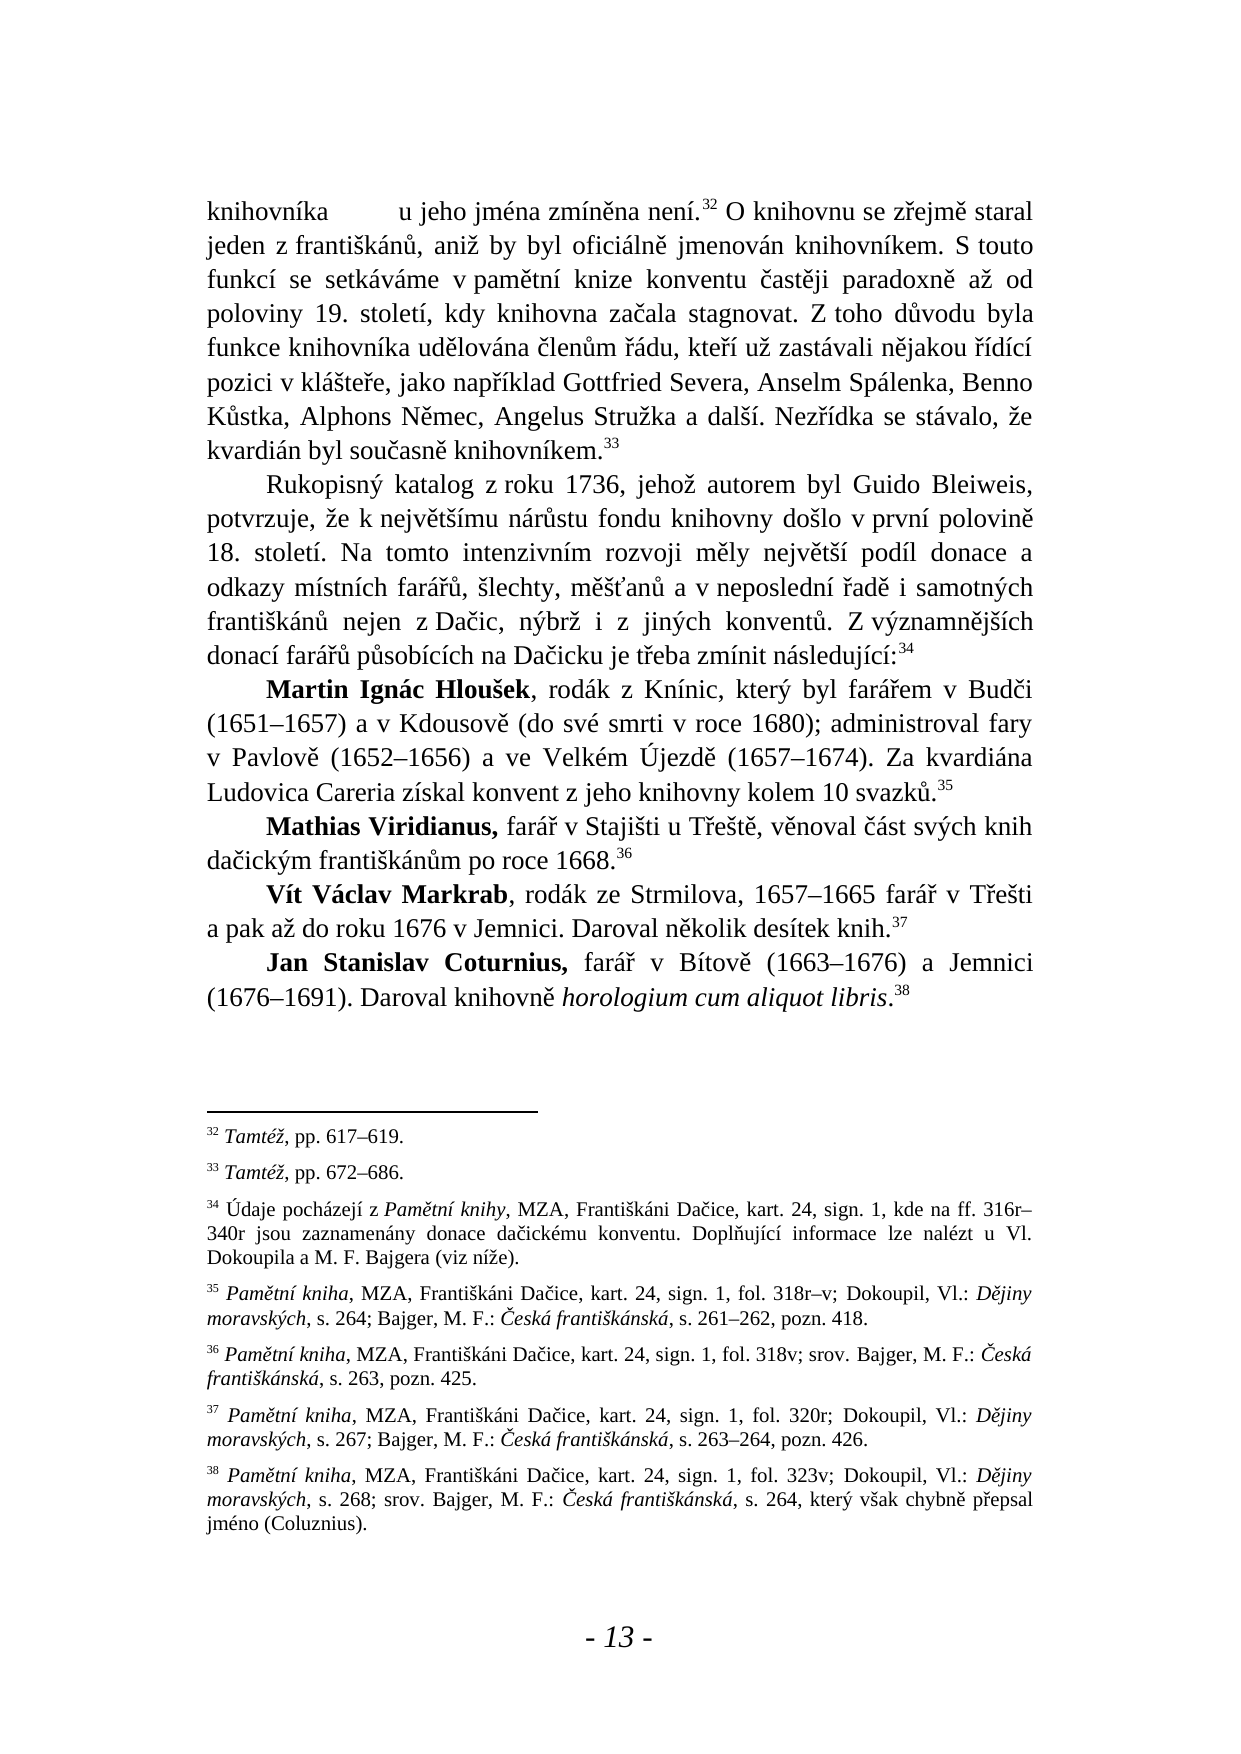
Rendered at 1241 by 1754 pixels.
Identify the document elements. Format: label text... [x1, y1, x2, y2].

text Pamětní kniha, MZA, Františkáni Dačice, kart. 24, sign. 1, fol. 318r–v; Dokoupil, Vl.: Dějiny moravských, s. 264; Bajger, M. F.: Česká františkánská, s. 261–262, pozn. 418. [207, 1281, 1033, 1329]
text Vít Václav Markrab, rodák ze Strmilova, 1657–1665 farář v Třešti a pak až do roku 1676 v Jemnici. Daroval několik desítek knih. [207, 878, 1033, 943]
text Pamětní kniha, MZA, Františkáni Dačice, kart. 24, sign. 1, fol. 323v; Dokoupil, Vl.: Dějiny moravských, s. 268; srov. Bajger, M. F.: Česká františkánská, s. 264, který však chybně přepsal jméno (Coluznius). [207, 1463, 1033, 1535]
text Martin Ignác Hloušek, rodák z Knínic, který byl farářem v Budči (1651–1657) a v Kdousově (do své smrti v roce 1680); administroval fary v Pavlově (1652–1656) a ve Velkém Újezdě (1657–1674). Za kvardiána Ludovica Careria získal konvent z jeho knihovny kolem 10 svazků. [207, 673, 1033, 807]
text Rukopisný katalog z roku 1736, jehož autorem byl Guido Bleiweis, potvrzuje, že k největšímu nárůstu fondu knihovny došlo v první polovině 18. století. Na tomto intenzivním rozvoji měly největší podíl donace a odkazy místních farářů, šlechty, měšťanů a v neposlední řadě i samotných františkánů nejen z Dačic, nýbrž i z jiných konventů. Z významnějších donací farářů působících na Dačicku je třeba zmínit následující: [207, 468, 1033, 670]
text Údaje pocházejí z Pamětní knihy, MZA, Františkáni Dačice, kart. 24, sign. 1, kde na ff. 316r–340r jsou zaznamenány donace dačickému konventu. Doplňující informace lze nalézt u Vl. Dokoupila a M. F. Bajgera (viz níže). [207, 1197, 1033, 1269]
text Tamtéž, pp. 672–686. [207, 1160, 1033, 1184]
text knihovníka u jeho jména zmíněna není. O knihovnu se zřejmě staral jeden z františkánů, aniž by byl oficiálně jmenován knihovníkem. S touto funkcí se setkáváme v pamětní knize konventu častěji paradoxně až od poloviny 19. století, kdy knihovna začala stagnovat. Z toho důvodu byla funkce knihovníka udělována členům řádu, kteří už zastávali nějakou řídící pozici v klášteře, jako například Gottfried Severa, Anselm Spálenka, Benno Kůstka, Alphons Němec, Angelus Stružka a další. Nezřídka se stávalo, že kvardián byl současně knihovníkem. [207, 195, 1033, 465]
text Jan Stanislav Coturnius, farář v Bítově (1663–1676) a Jemnici (1676–1691). Daroval knihovně horologium cum aliquot libris. [207, 947, 1033, 1012]
text Pamětní kniha, MZA, Františkáni Dačice, kart. 24, sign. 1, fol. 320r; Dokoupil, Vl.: Dějiny moravských, s. 267; Bajger, M. F.: Česká františkánská, s. 263–264, pozn. 426. [207, 1403, 1033, 1451]
text Tamtéž, pp. 617–619. [207, 1124, 1033, 1148]
text Pamětní kniha, MZA, Františkáni Dačice, kart. 24, sign. 1, fol. 318v; srov. Bajger, M. F.: Česká františkánská, s. 263, pozn. 425. [207, 1342, 1033, 1390]
text Mathias Viridianus, farář v Stajišti u Třeště, věnoval část svých knih dačickým františkánům po roce 1668. [207, 810, 1033, 875]
